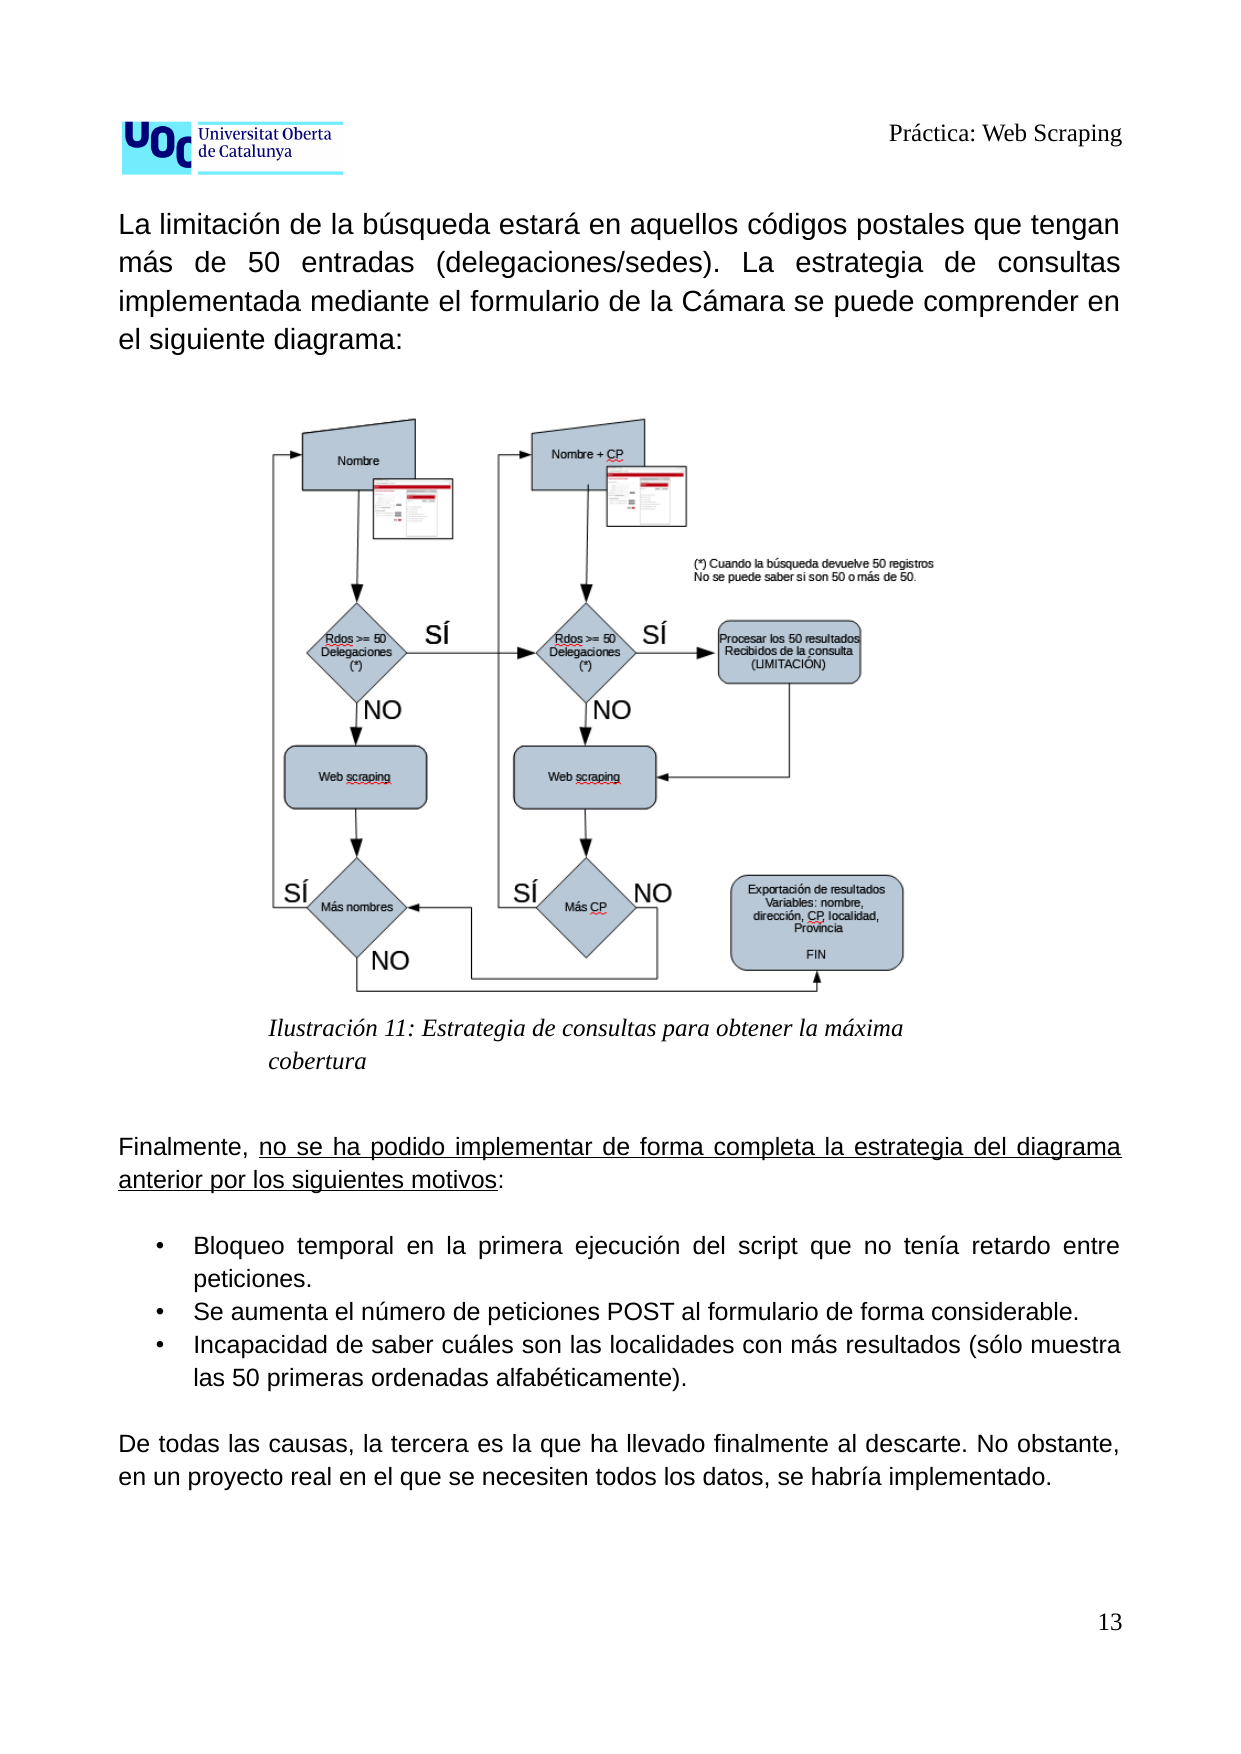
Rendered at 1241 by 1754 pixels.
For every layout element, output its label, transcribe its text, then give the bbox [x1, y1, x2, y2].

picture [268, 411, 973, 1004]
list Incapacidad de saber cuáles son las localidades con más resultados (sólo muestra las 50 primeras ordenadas alfabéticamente). [156, 1330, 1122, 1392]
text Ilustración 11: Estrategia de consultas para obtener la máxima cobertura [268, 1004, 972, 1075]
text La limitación de la búsqueda estará en aquellos códigos postales que tengan más de 50 entradas (delegaciones/sedes). La estrategia de consultas implementada mediante el formulario de la Cámara se puede comprender en el siguiente diagrama: [118, 207, 1122, 356]
list Se aumenta el número de peticiones POST al formulario de forma considerable. [156, 1297, 1122, 1326]
text De todas las causas, la tercera es la que ha llevado finalmente al descarte. No obstante, en un proyecto real en el que se necesiten todos los datos, se habría implementado. [118, 1429, 1122, 1491]
picture [118, 118, 347, 178]
text Finalmente, no se ha podido implementar de forma completa la estrategia del diagrama anterior por los siguientes motivos: [118, 1132, 1122, 1193]
list Bloqueo temporal en la primera ejecución del script que no tenía retardo entre peticiones. [156, 1231, 1122, 1293]
